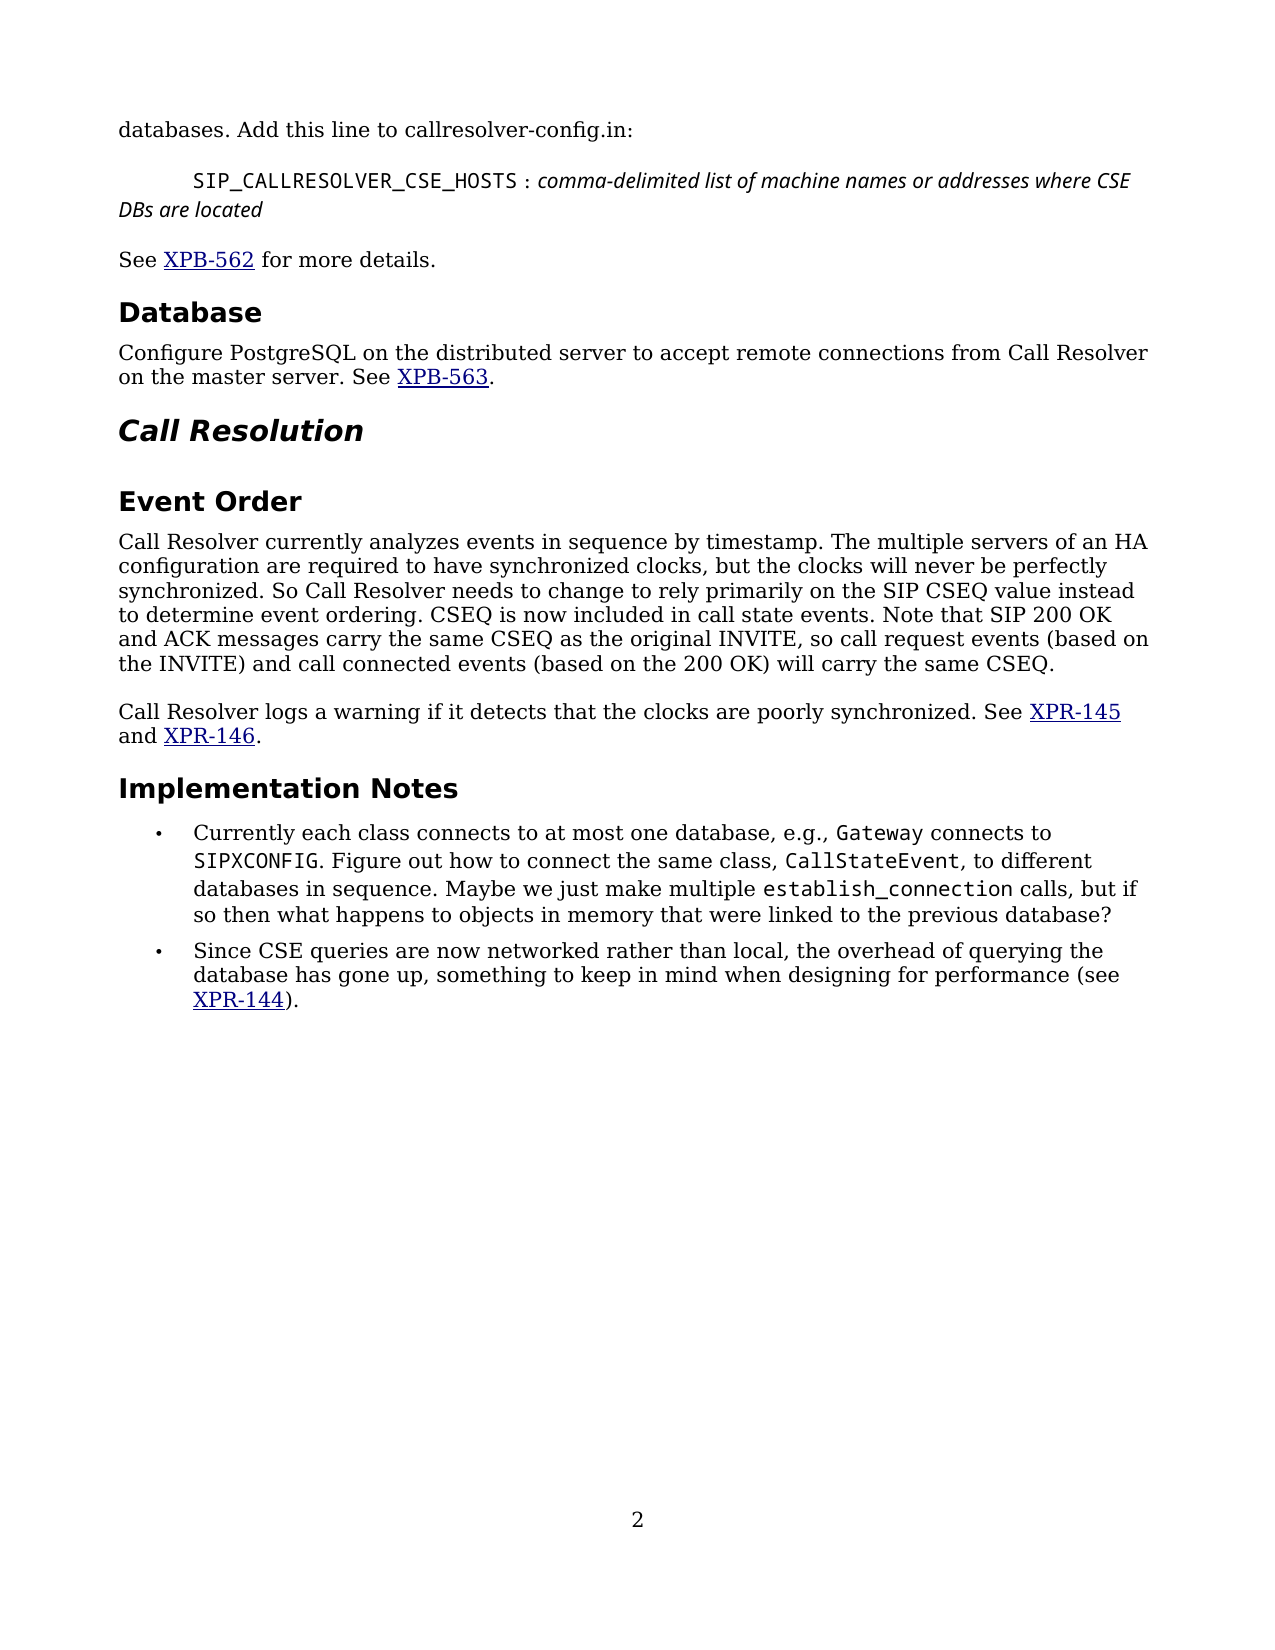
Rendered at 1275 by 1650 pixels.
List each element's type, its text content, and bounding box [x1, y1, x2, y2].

text SIP_CALLRESOLVER_CSE_HOSTS : comma-delimited list of machine names or addresses where CSE DBs are located [118, 167, 1157, 223]
text Configure PostgreSQL on the distributed server to accept remote connections from Call Resolver on the master server. See XPB-563. [118, 341, 1157, 390]
subtitle Implementation Notes [118, 774, 1157, 805]
text See XPB-562 for more details. [118, 248, 1157, 272]
text Call Resolver currently analyzes events in sequence by timestamp. The multiple servers of an HA configuration are required to have synchronized clocks, but the clocks will never be perfectly synchronized. So Call Resolver needs to change to rely primarily on the SIP CSEQ value instead to determine event ordering. CSEQ is now included in call state events. Note that SIP 200 OK and ACK messages carry the same CSEQ as the original INVITE, so call request events (based on the INVITE) and call connected events (based on the 200 OK) will carry the same CSEQ. [118, 530, 1157, 676]
text Call Resolver logs a warning if it detects that the clocks are poorly synchronized. See XPR-145 and XPR-146. [118, 700, 1157, 749]
subtitle Database [118, 297, 1157, 329]
text databases. Add this line to callresolver-config.in: [118, 118, 1157, 142]
list Since CSE queries are now networked rather than local, the overhead of querying the database has gone up, something to keep in mind when designing for performance (see XPR-144). [156, 939, 1157, 1012]
subtitle Event Order [118, 486, 1157, 518]
list Currently each class connects to at most one database, e.g., Gateway connects to SIPXCONFIG. Figure out how to connect the same class, CallStateEvent, to different databases in sequence. Maybe we just make multiple establish_connection calls, but if so then what happens to objects in memory that were linked to the previous database? [156, 818, 1157, 927]
subtitle Call Resolution [118, 415, 1157, 449]
